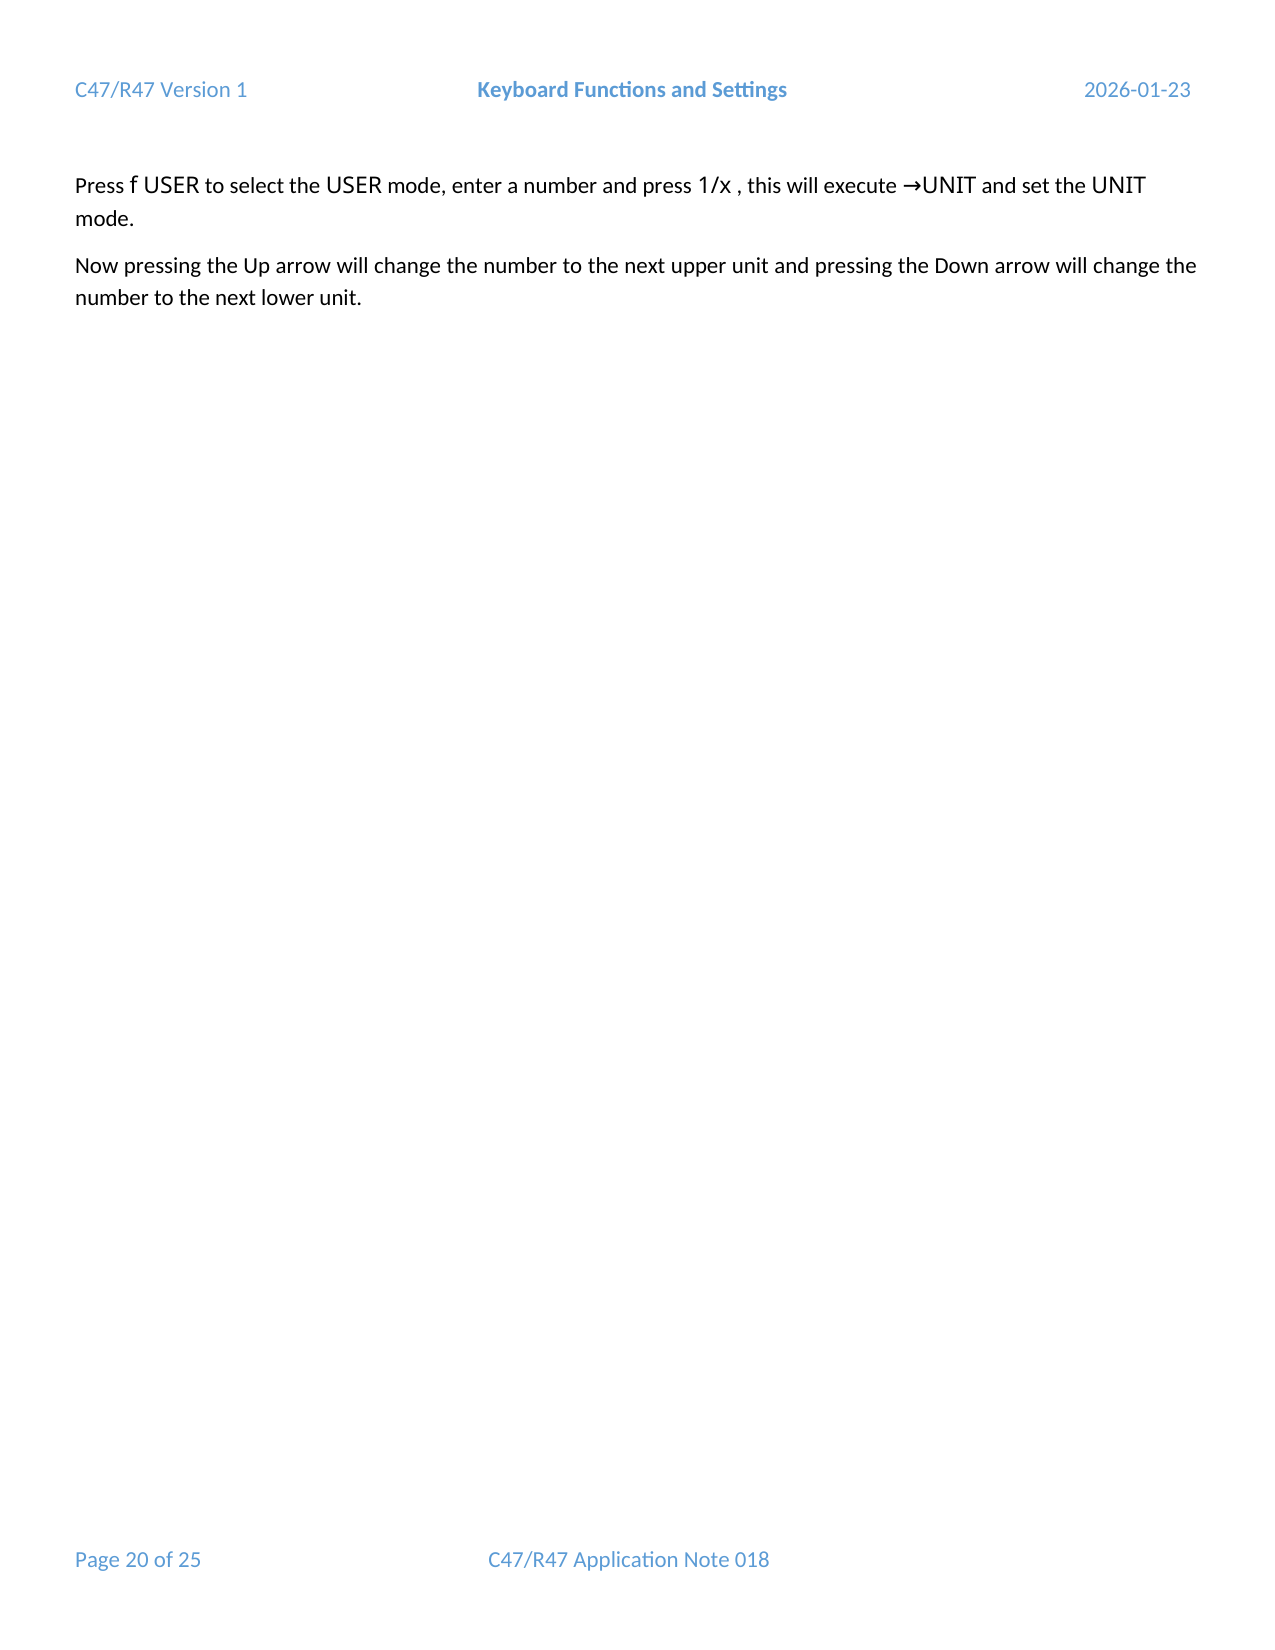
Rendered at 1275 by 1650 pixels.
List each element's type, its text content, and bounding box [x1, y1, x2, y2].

text Now pressing the Up arrow will change the number to the next upper unit and pressing the Down arrow will change the number to the next lower unit. [75, 251, 1200, 311]
text Press f USER to select the USER mode, enter a number and press 1/x , this will execute →UNIT and set the UNIT mode. [75, 169, 1200, 232]
